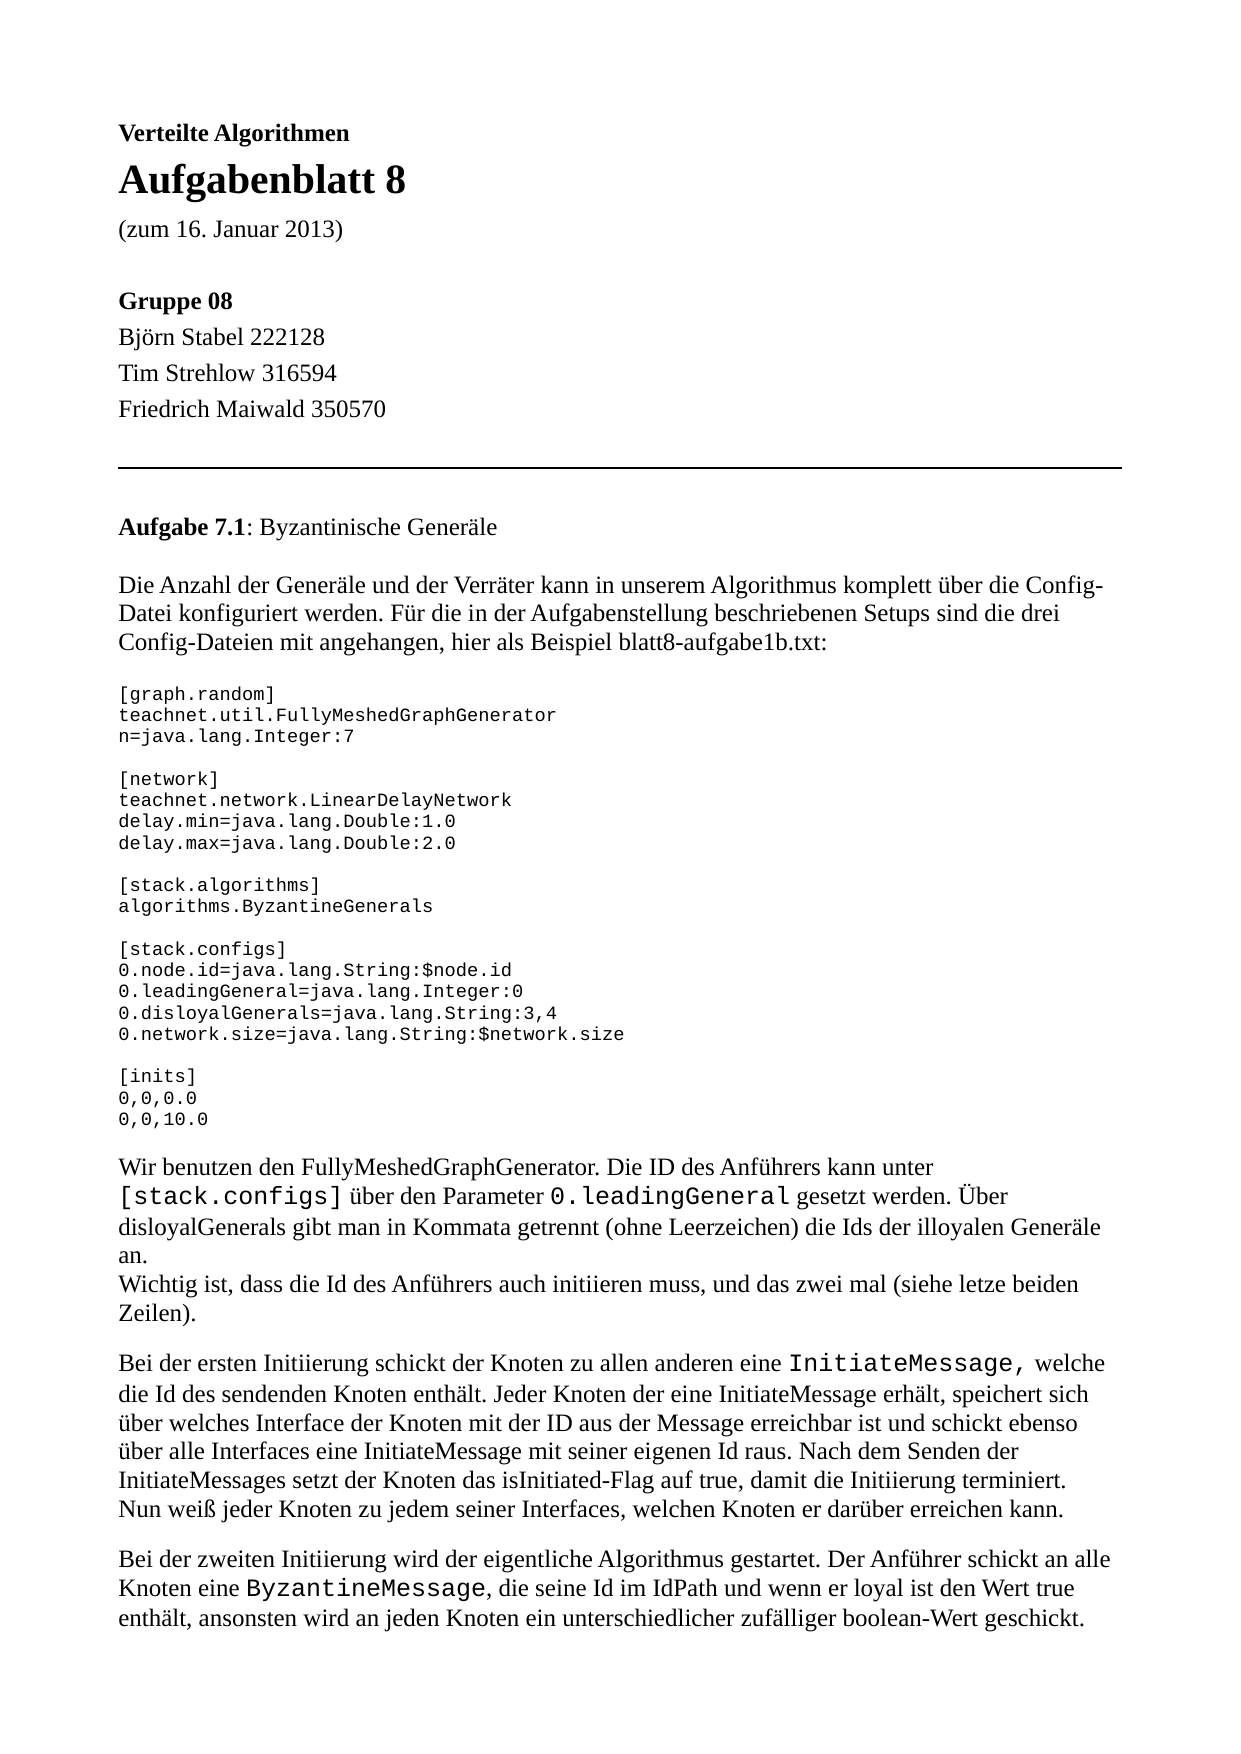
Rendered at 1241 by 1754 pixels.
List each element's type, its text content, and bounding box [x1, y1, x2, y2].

text 0.leadingGeneral=java.lang.Integer:0 [118, 982, 1122, 1003]
text Aufgabenblatt 8 [118, 154, 1122, 202]
text Wir benutzen den FullyMeshedGraphGenerator. Die ID des Anführers kann unter [stack.configs] über den Parameter 0.leadingGeneral gesetzt werden. Über disloyalGenerals gibt man in Kommata getrennt (ohne Leerzeichen) die Ids der illoyalen Generäle an. [118, 1152, 1122, 1269]
text [inits] [118, 1067, 1122, 1088]
text teachnet.network.LinearDelayNetwork [118, 791, 1122, 812]
text 0.node.id=java.lang.String:$node.id [118, 961, 1122, 982]
text 0,0,10.0 [118, 1110, 1122, 1131]
text Bei der ersten Initiierung schickt der Knoten zu allen anderen eine InitiateMessage, welche die Id des sendenden Knoten enthält. Jeder Knoten der eine InitiateMessage erhält, speichert sich über welches Interface der Knoten mit der ID aus der Message erreichbar ist und schickt ebenso über alle Interfaces eine InitiateMessage mit seiner eigenen Id raus. Nach dem Senden der InitiateMessages setzt der Knoten das isInitiated-Flag auf true, damit die Initiierung terminiert. [118, 1348, 1122, 1494]
text Verteilte Algorithmen [118, 118, 1122, 147]
text Die Anzahl der Generäle und der Verräter kann in unserem Algorithmus komplett über die Config-Datei konfiguriert werden. Für die in der Aufgabenstellung beschriebenen Setups sind die drei Config-Dateien mit angehangen, hier als Beispiel blatt8-aufgabe1b.txt: [118, 570, 1122, 656]
text Gruppe 08 [118, 286, 1122, 314]
text Björn Stabel 222128 [118, 322, 1122, 351]
text 0.network.size=java.lang.String:$network.size [118, 1025, 1122, 1046]
text Tim Strehlow 316594 [118, 358, 1122, 386]
text delay.min=java.lang.Double:1.0 [118, 812, 1122, 833]
text Friedrich Maiwald 350570 [118, 394, 1122, 422]
text (zum 16. Januar 2013) [118, 214, 1122, 243]
text Aufgabe 7.1: Byzantinische Generäle [118, 512, 1122, 541]
text [stack.configs] [118, 940, 1122, 961]
text Bei der zweiten Initiierung wird der eigentliche Algorithmus gestartet. Der Anführer schickt an alle Knoten eine ByzantineMessage, die seine Id im IdPath und wenn er loyal ist den Wert true enthält, ansonsten wird an jeden Knoten ein unterschiedlicher zufälliger boolean-Wert geschickt. [118, 1544, 1122, 1632]
text 0,0,0.0 [118, 1088, 1122, 1110]
text [graph.random] [118, 685, 1122, 706]
text [network] [118, 770, 1122, 791]
text Wichtig ist, dass die Id des Anführers auch initiieren muss, und das zwei mal (siehe letze beiden Zeilen). [118, 1269, 1122, 1327]
text [stack.algorithms] [118, 876, 1122, 897]
text teachnet.util.FullyMeshedGraphGenerator [118, 706, 1122, 727]
text Nun weiß jeder Knoten zu jedem seiner Interfaces, welchen Knoten er darüber erreichen kann. [118, 1494, 1122, 1523]
text algorithms.ByzantineGenerals [118, 897, 1122, 918]
text delay.max=java.lang.Double:2.0 [118, 833, 1122, 855]
text 0.disloyalGenerals=java.lang.String:3,4 [118, 1003, 1122, 1025]
text n=java.lang.Integer:7 [118, 727, 1122, 748]
